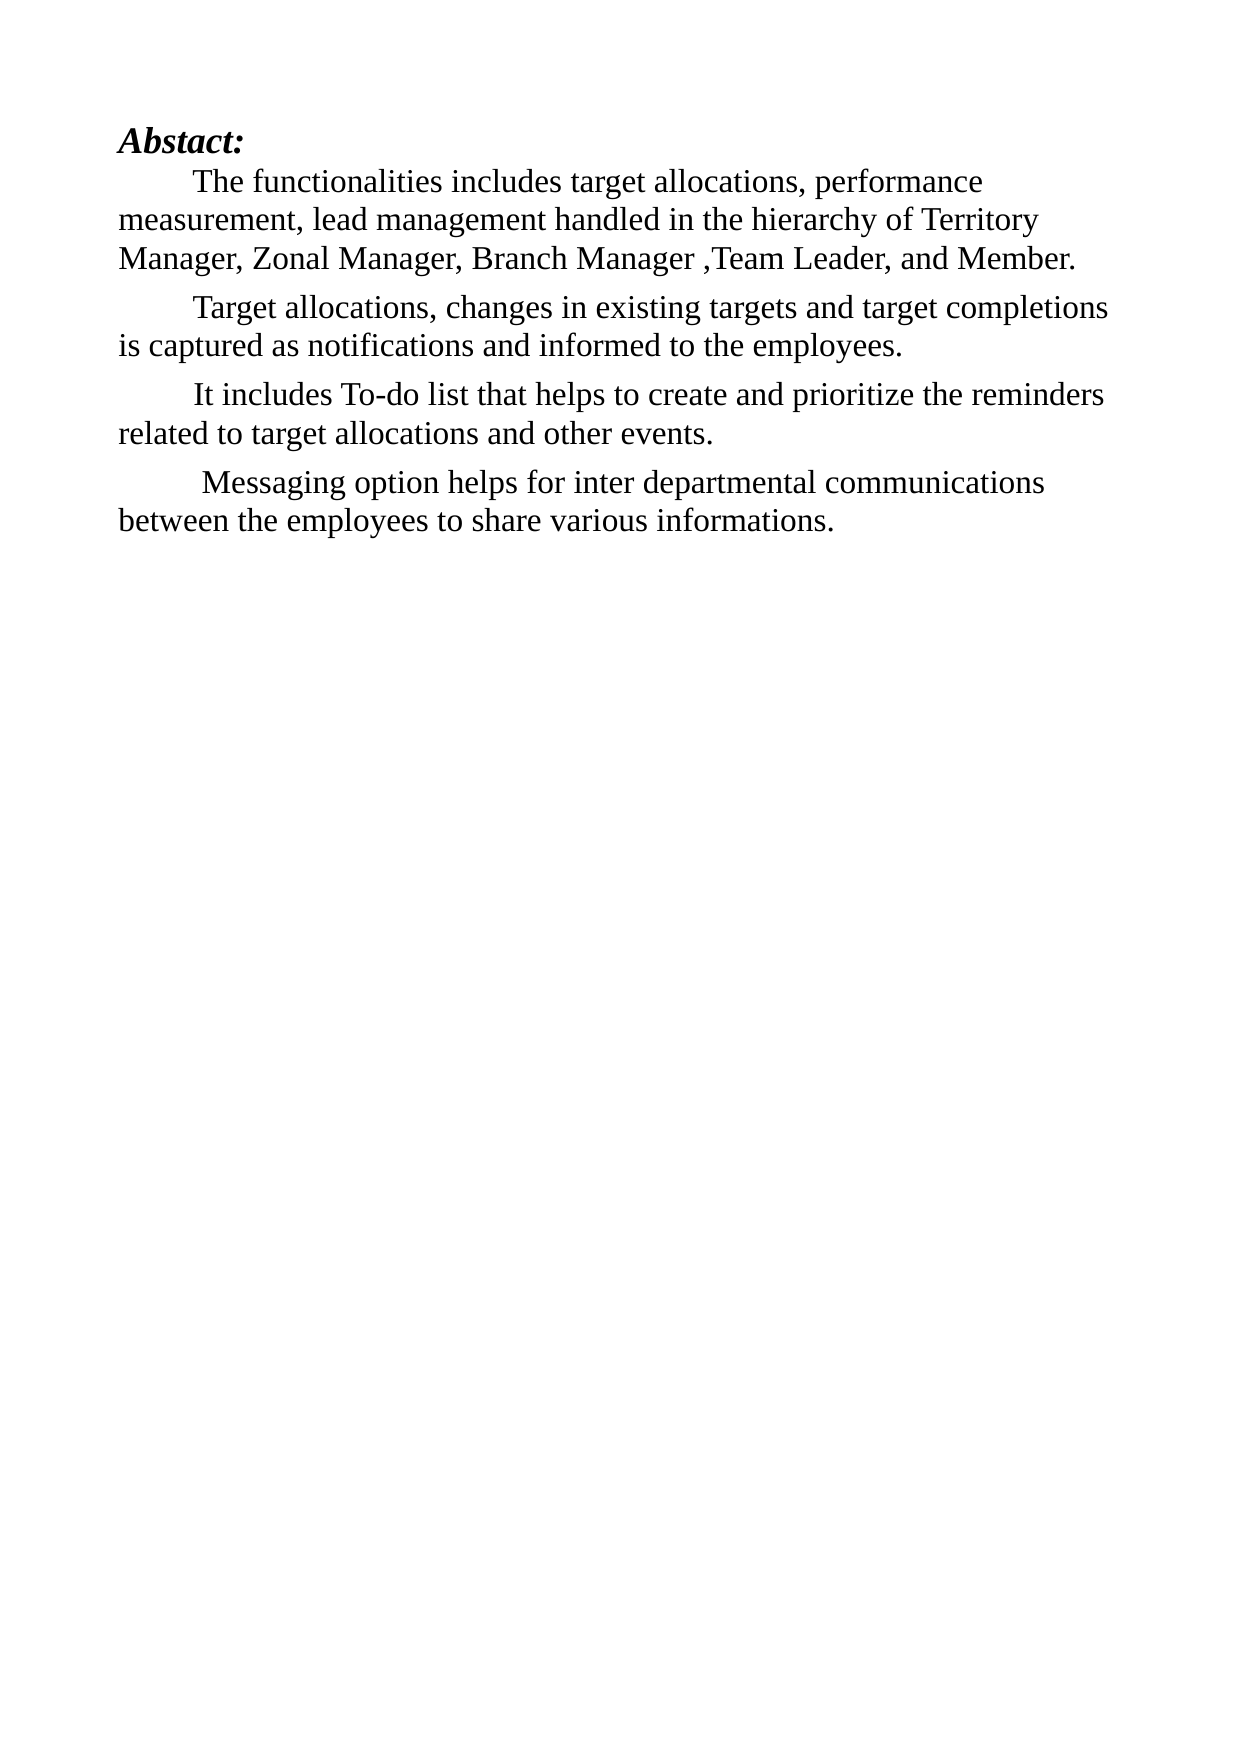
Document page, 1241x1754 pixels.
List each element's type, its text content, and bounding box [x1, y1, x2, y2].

text Abstact: [118, 118, 1122, 161]
title Messaging option helps for inter departmental communications between the employees to share various informations. [118, 462, 1122, 539]
text The functionalities includes target allocations, performance measurement, lead management handled in the hierarchy of Territory Manager, Zonal Manager, Branch Manager ,Team Leader, and Member. [118, 161, 1122, 276]
title Target allocations, changes in existing targets and target completions is captured as notifications and informed to the employees. [118, 287, 1122, 364]
title It includes To-do list that helps to create and prioritize the reminders related to target allocations and other events. [118, 374, 1122, 451]
